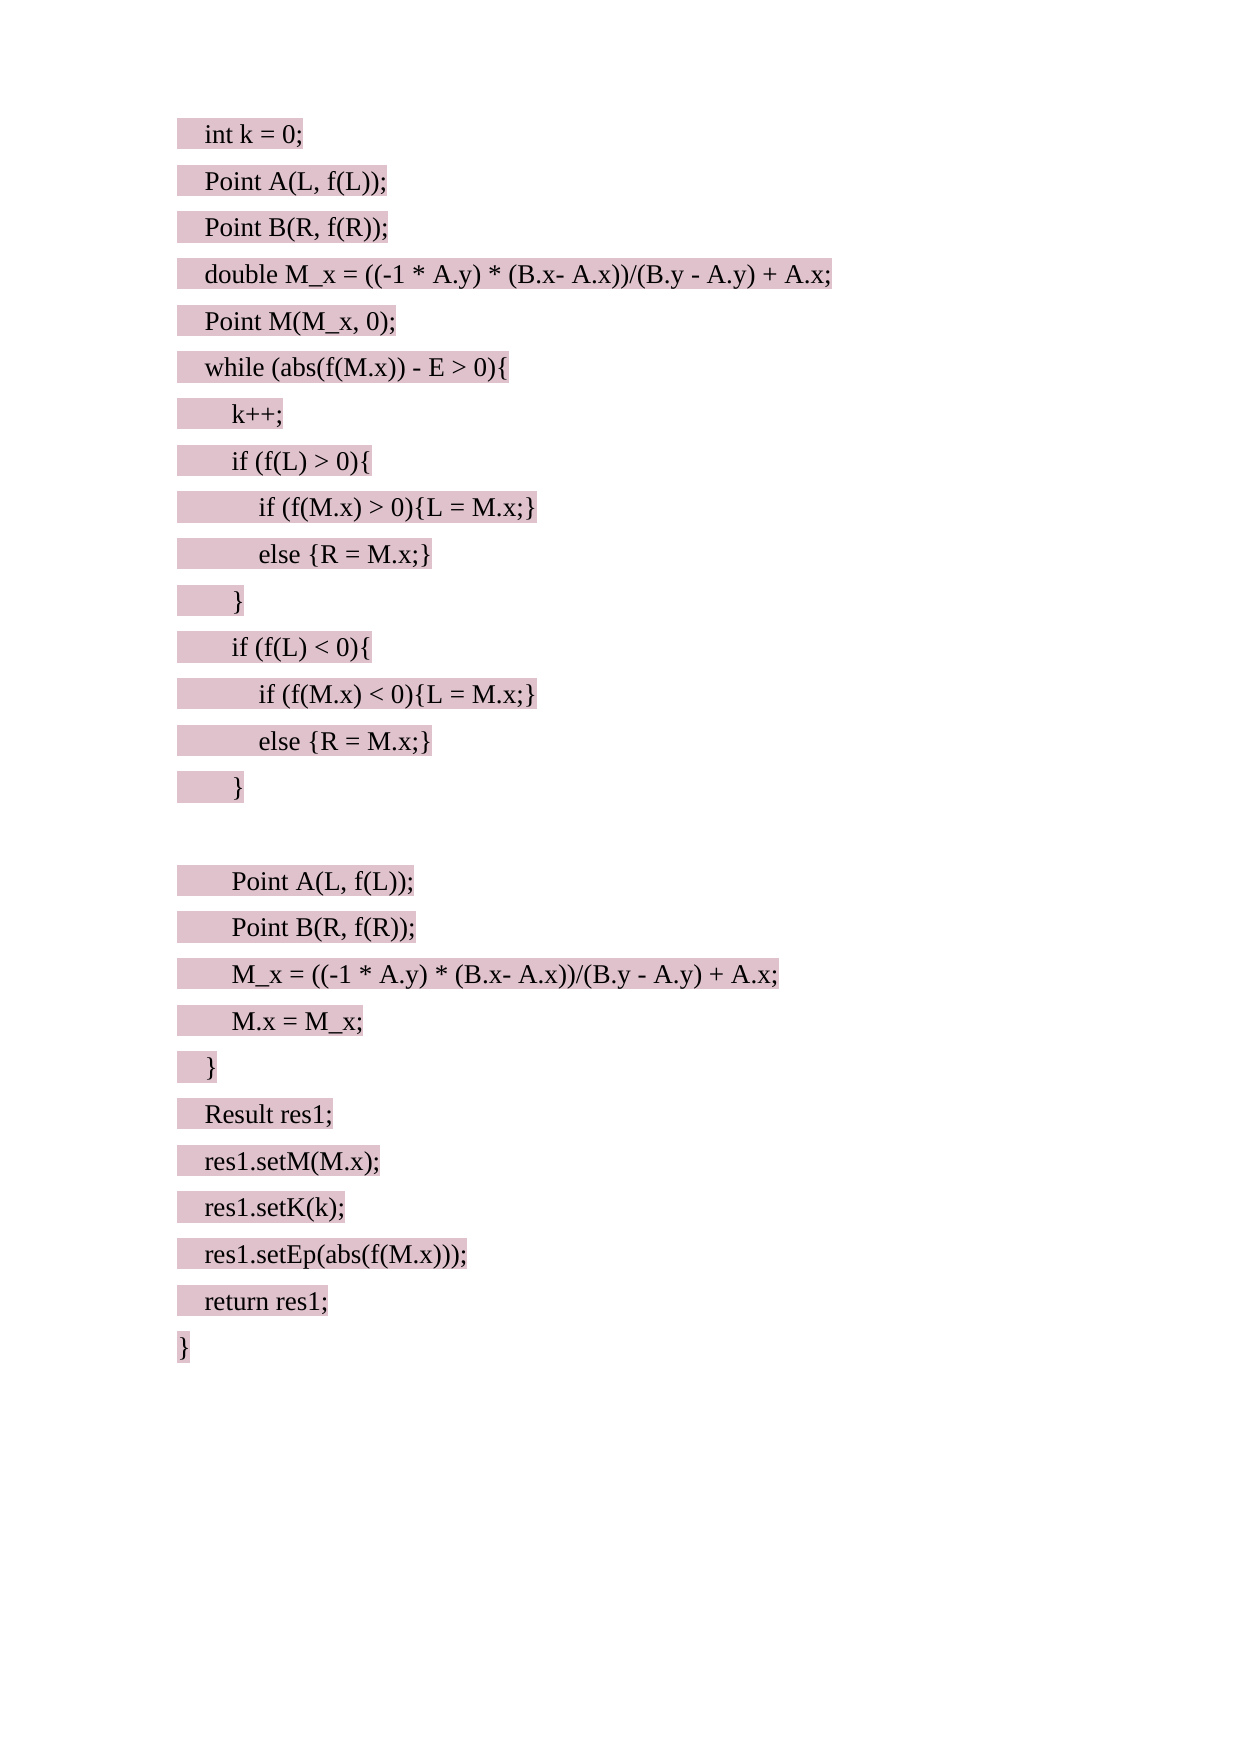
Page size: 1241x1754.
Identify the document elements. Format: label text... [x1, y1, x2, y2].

list } [177, 585, 1152, 616]
list if (f(L) < 0){ [177, 631, 1152, 663]
list Point A(L, f(L)); [177, 165, 1152, 196]
list return res1; [177, 1285, 1152, 1316]
list res1.setK(k); [177, 1191, 1152, 1223]
list } [177, 1331, 1152, 1363]
list if (f(M.x) > 0){L = M.x;} [177, 491, 1152, 523]
list Result res1; [177, 1098, 1152, 1129]
list M_x = ((-1 * A.y) * (B.x- A.x))/(B.y - A.y) + A.x; [177, 958, 1152, 989]
list } [177, 771, 1152, 803]
list else {R = M.x;} [177, 538, 1152, 569]
list Point M(M_x, 0); [177, 305, 1152, 336]
list Point B(R, f(R)); [177, 211, 1152, 243]
list int k = 0; [177, 118, 1152, 149]
list Point A(L, f(L)); [177, 865, 1152, 896]
list Point B(R, f(R)); [177, 911, 1152, 943]
list if (f(L) > 0){ [177, 445, 1152, 476]
list res1.setEp(abs(f(M.x))); [177, 1238, 1152, 1269]
list } [177, 1051, 1152, 1083]
list double M_x = ((-1 * A.y) * (B.x- A.x))/(B.y - A.y) + A.x; [177, 258, 1152, 289]
list else {R = M.x;} [177, 725, 1152, 756]
list k++; [177, 398, 1152, 429]
list while (abs(f(M.x)) - E > 0){ [177, 351, 1152, 383]
list res1.setM(M.x); [177, 1145, 1152, 1176]
list M.x = M_x; [177, 1005, 1152, 1036]
list if (f(M.x) < 0){L = M.x;} [177, 678, 1152, 709]
